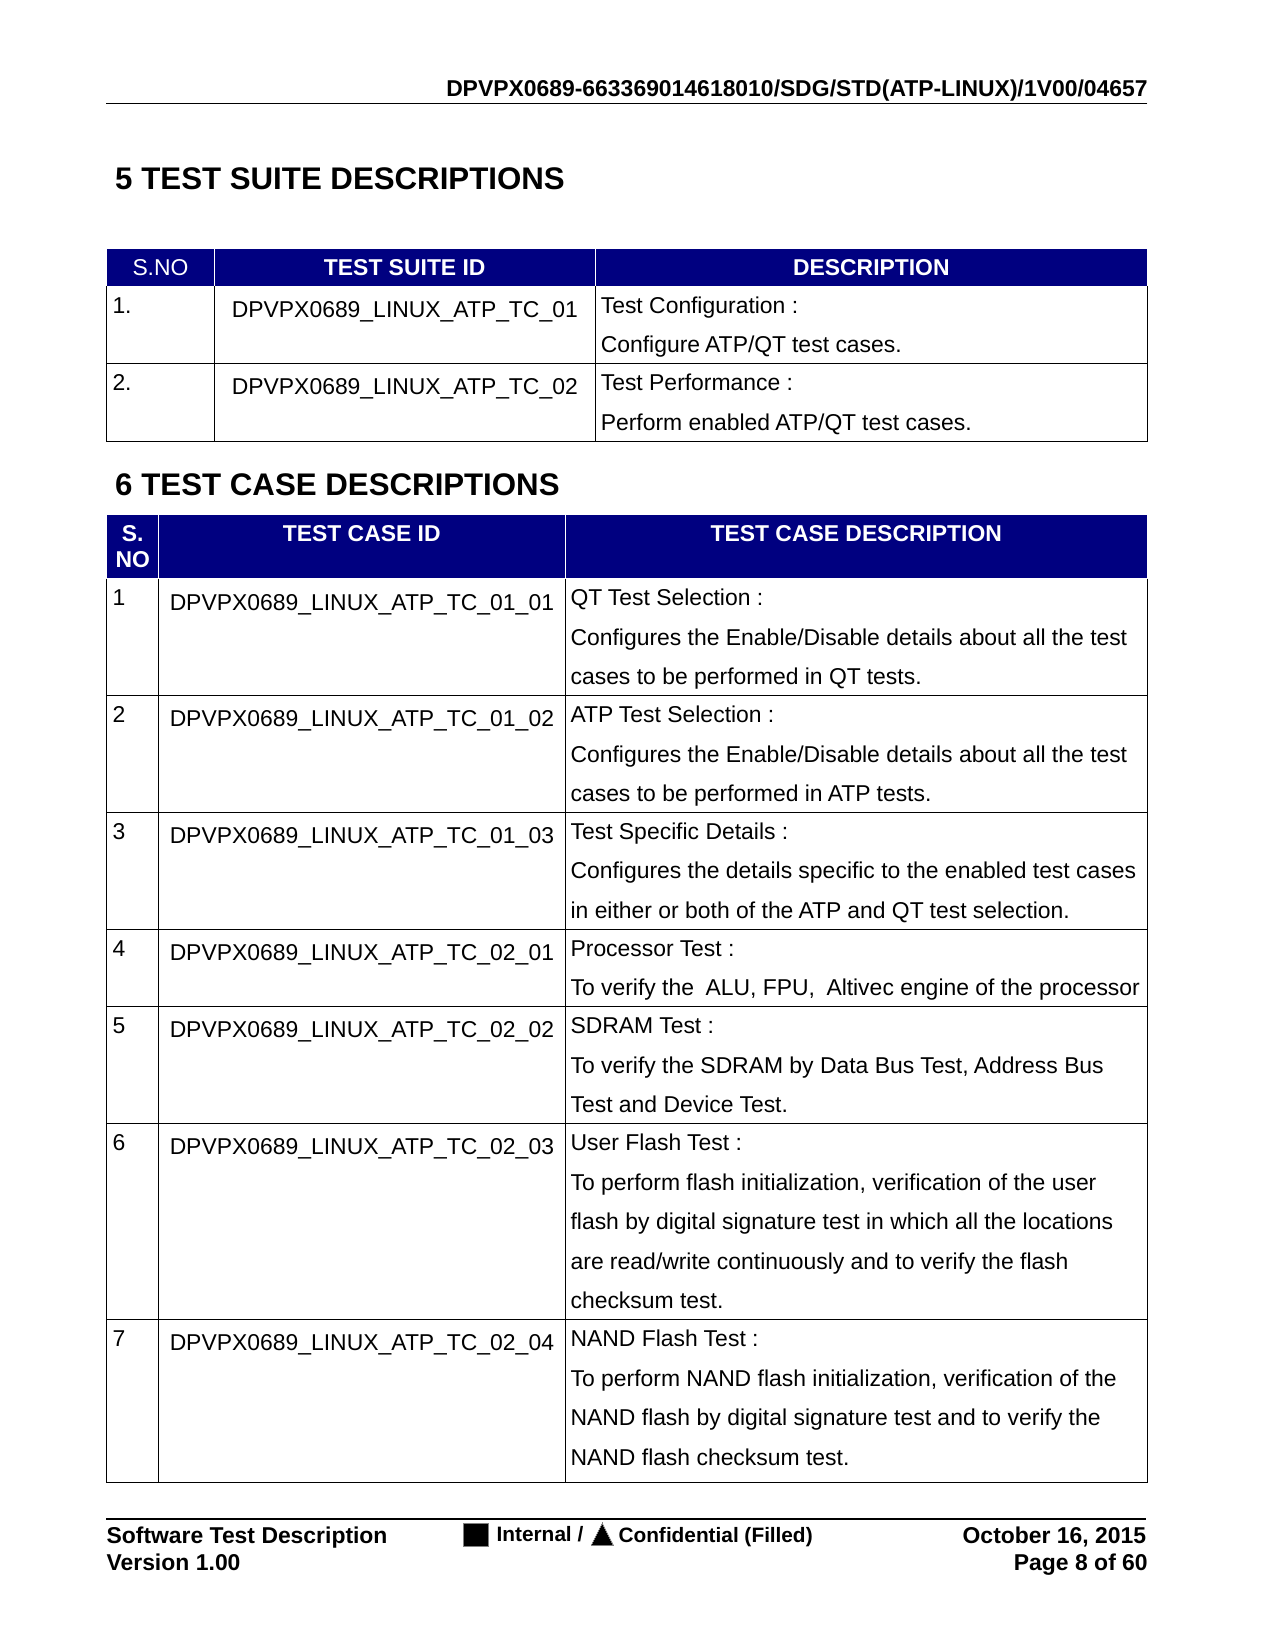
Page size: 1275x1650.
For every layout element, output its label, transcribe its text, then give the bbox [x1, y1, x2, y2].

table_cell DPVPX0689_LINUX_ATP_TC_01_01 [159, 580, 565, 695]
table_cell 7 [107, 1320, 158, 1482]
table_cell DPVPX0689_LINUX_ATP_TC_02_02 [159, 1007, 565, 1123]
table_header S. NO [107, 515, 158, 578]
table_header TEST CASE ID [159, 515, 565, 578]
table_cell DPVPX0689_LINUX_ATP_TC_02 [215, 364, 595, 441]
table_cell 5 [107, 1007, 158, 1123]
table_cell User Flash Test : To perform flash initialization, verification of the user flash by digital signature test in which all the locations are read/write continuously and to verify the flash checksum test. [566, 1124, 1147, 1319]
table_cell Test Configuration : Configure ATP/QT test cases. [596, 287, 1147, 363]
table_header TEST CASE DESCRIPTION [566, 515, 1147, 578]
table_cell DPVPX0689_LINUX_ATP_TC_01_03 [159, 813, 565, 929]
table_header TEST SUITE ID [215, 249, 595, 286]
table_cell Processor Test : To verify the ALU, FPU, Altivec engine of the processor [566, 930, 1147, 1006]
subtitle TEST SUITE DESCRIPTIONS [106, 160, 1147, 196]
table_header S.NO [107, 249, 214, 286]
table_cell DPVPX0689_LINUX_ATP_TC_02_01 [159, 930, 565, 1006]
table_cell 1 [107, 580, 158, 695]
table_cell 2 [107, 696, 158, 812]
table_cell 3 [107, 813, 158, 929]
table_cell ATP Test Selection : Configures the Enable/Disable details about all the test cases to be performed in ATP tests. [566, 696, 1147, 812]
table_cell DPVPX0689_LINUX_ATP_TC_02_03 [159, 1124, 565, 1319]
table_cell SDRAM Test : To verify the SDRAM by Data Bus Test, Address Bus Test and Device Test. [566, 1007, 1147, 1123]
table_cell 4 [107, 930, 158, 1006]
table_cell DPVPX0689_LINUX_ATP_TC_01 [215, 287, 595, 363]
table_cell Test Performance : Perform enabled ATP/QT test cases. [596, 364, 1147, 441]
table_cell DPVPX0689_LINUX_ATP_TC_02_04 [159, 1320, 565, 1482]
table_cell DPVPX0689_LINUX_ATP_TC_01_02 [159, 696, 565, 812]
table_cell Test Specific Details : Configures the details specific to the enabled test cases in either or both of the ATP and QT test selection. [566, 813, 1147, 929]
subtitle TEST CASE DESCRIPTIONS [106, 466, 1147, 502]
table_cell [107, 364, 214, 441]
table_cell NAND Flash Test : To perform NAND flash initialization, verification of the NAND flash by digital signature test and to verify the NAND flash checksum test. [566, 1320, 1147, 1482]
table_header DESCRIPTION [596, 249, 1147, 286]
table_cell 6 [107, 1124, 158, 1319]
table_cell [107, 287, 214, 363]
table_cell QT Test Selection : Configures the Enable/Disable details about all the test cases to be performed in QT tests. [566, 580, 1147, 695]
